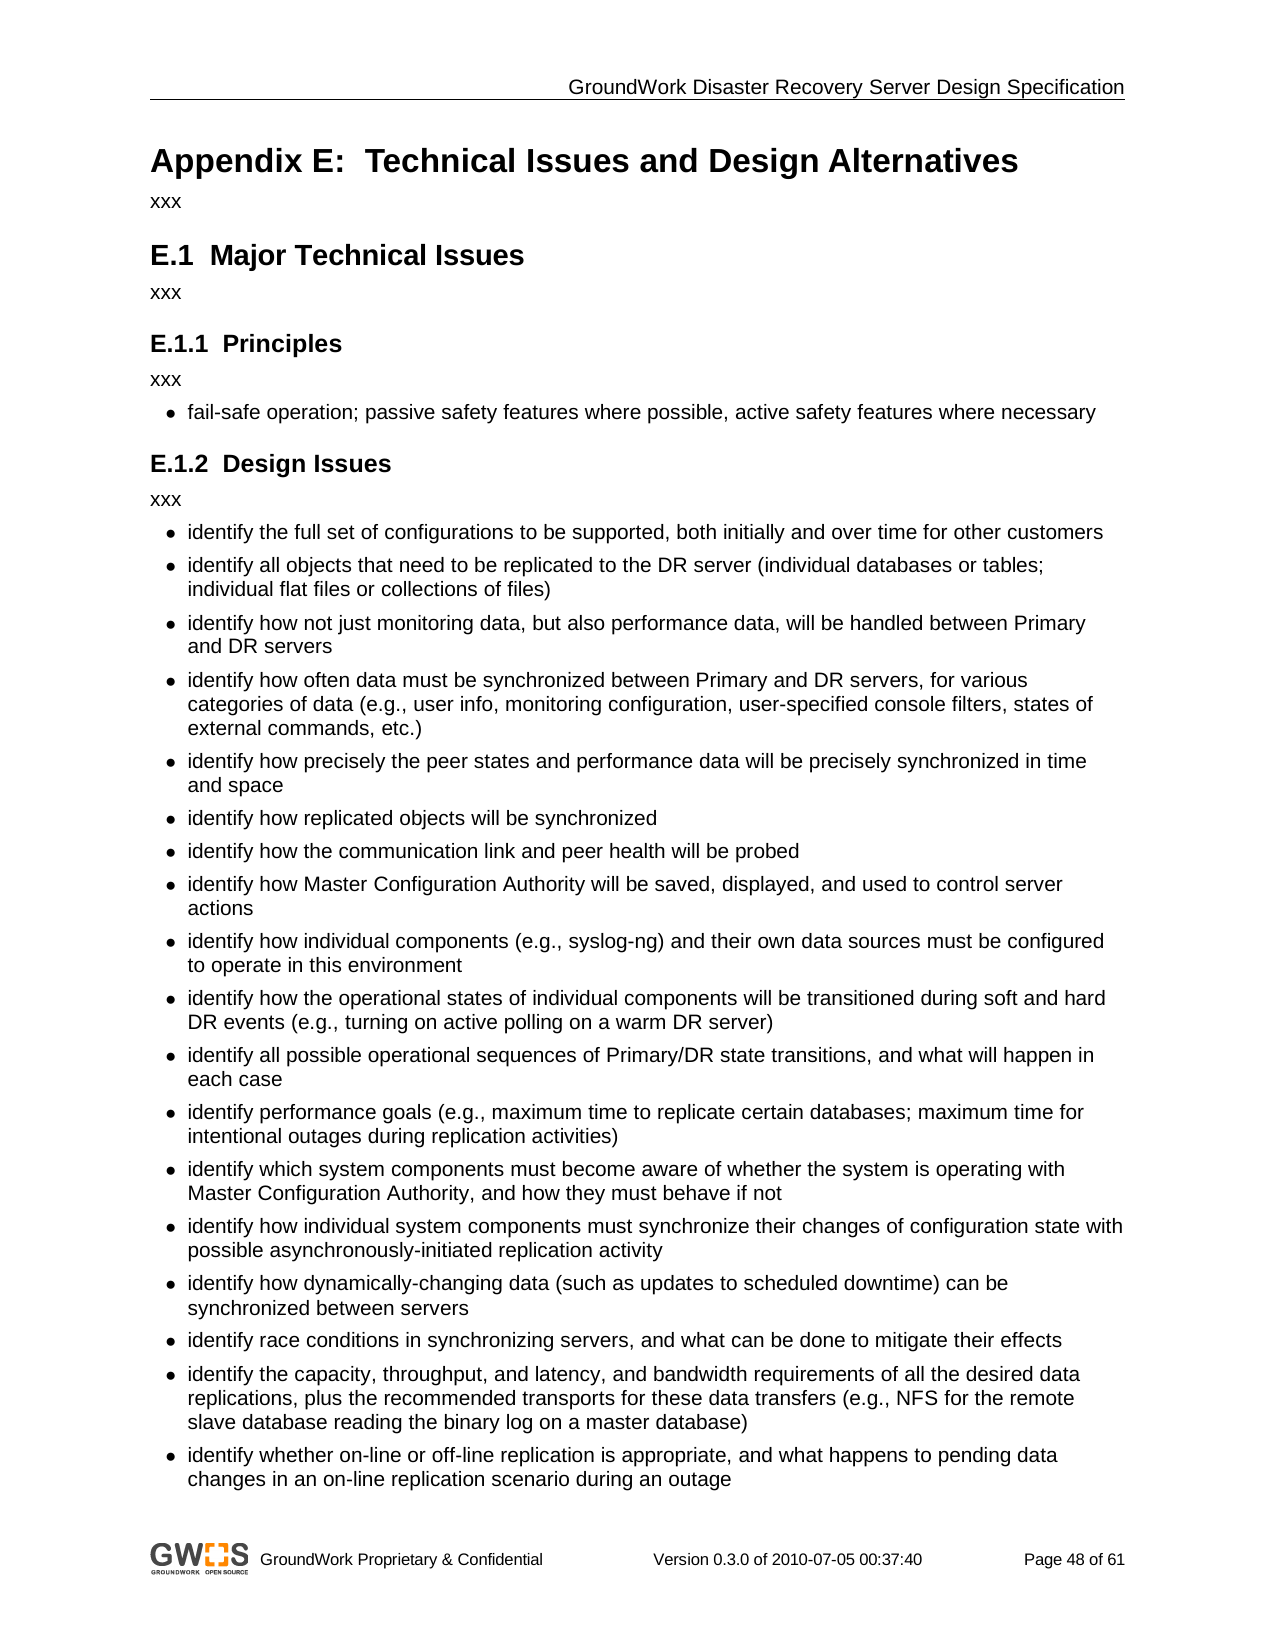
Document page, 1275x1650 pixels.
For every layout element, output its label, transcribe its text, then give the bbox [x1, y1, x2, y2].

list identify all possible operational sequences of Primary/DR state transitions, and what will happen in each case [165, 1043, 1125, 1091]
list identify the capacity, throughput, and latency, and bandwidth requirements of all the desired data replications, plus the recommended transports for these data transfers (e.g., NFS for the remote slave database reading the binary log on a master database) [165, 1361, 1125, 1434]
list identify how not just monitoring data, but also performance data, will be handled between Primary and DR servers [165, 610, 1125, 658]
subtitle Design Issues [150, 449, 1125, 478]
list identify how the communication link and peer health will be probed [165, 839, 1125, 863]
list identify how the operational states of individual components will be transitioned during soft and hard DR events (e.g., turning on active polling on a warm DR server) [165, 986, 1125, 1034]
list identify performance goals (e.g., maximum time to replicate certain databases; maximum time for intentional outages during replication activities) [165, 1100, 1125, 1148]
list identify the full set of configurations to be supported, both initially and over time for other customers [165, 520, 1125, 544]
list identify how dynamically-changing data (such as updates to scheduled downtime) can be synchronized between servers [165, 1271, 1125, 1319]
text xxx [150, 280, 1125, 304]
list identify how Master Configuration Authority will be saved, displayed, and used to control server actions [165, 872, 1125, 920]
subtitle Technical Issues and Design Alternatives [150, 141, 1125, 179]
picture [150, 1543, 248, 1575]
list identify how individual system components must synchronize their changes of configuration state with possible asynchronously-initiated replication activity [165, 1214, 1125, 1262]
text xxx [150, 487, 1125, 511]
list fail-safe operation; passive safety features where possible, active safety features where necessary [165, 400, 1125, 424]
list identify race conditions in synchronizing servers, and what can be done to mitigate their effects [165, 1328, 1125, 1352]
text xxx [150, 367, 1125, 391]
list identify whether on-line or off-line replication is appropriate, and what happens to pending data changes in an on-line replication scenario during an outage [165, 1443, 1125, 1491]
list identify how replicated objects will be synchronized [165, 806, 1125, 830]
list identify how precisely the peer states and performance data will be precisely synchronized in time and space [165, 749, 1125, 797]
list identify how individual components (e.g., syslog-ng) and their own data sources must be configured to operate in this environment [165, 929, 1125, 977]
list identify which system components must become aware of whether the system is operating with Master Configuration Authority, and how they must behave if not [165, 1157, 1125, 1205]
text xxx [150, 188, 1125, 213]
subtitle Principles [150, 329, 1125, 358]
list identify all objects that need to be replicated to the DR server (individual databases or tables; individual flat files or collections of files) [165, 553, 1125, 601]
subtitle Major Technical Issues [150, 238, 1125, 271]
list identify how often data must be synchronized between Primary and DR servers, for various categories of data (e.g., user info, monitoring configuration, user-specified console filters, states of external commands, etc.) [165, 667, 1125, 740]
